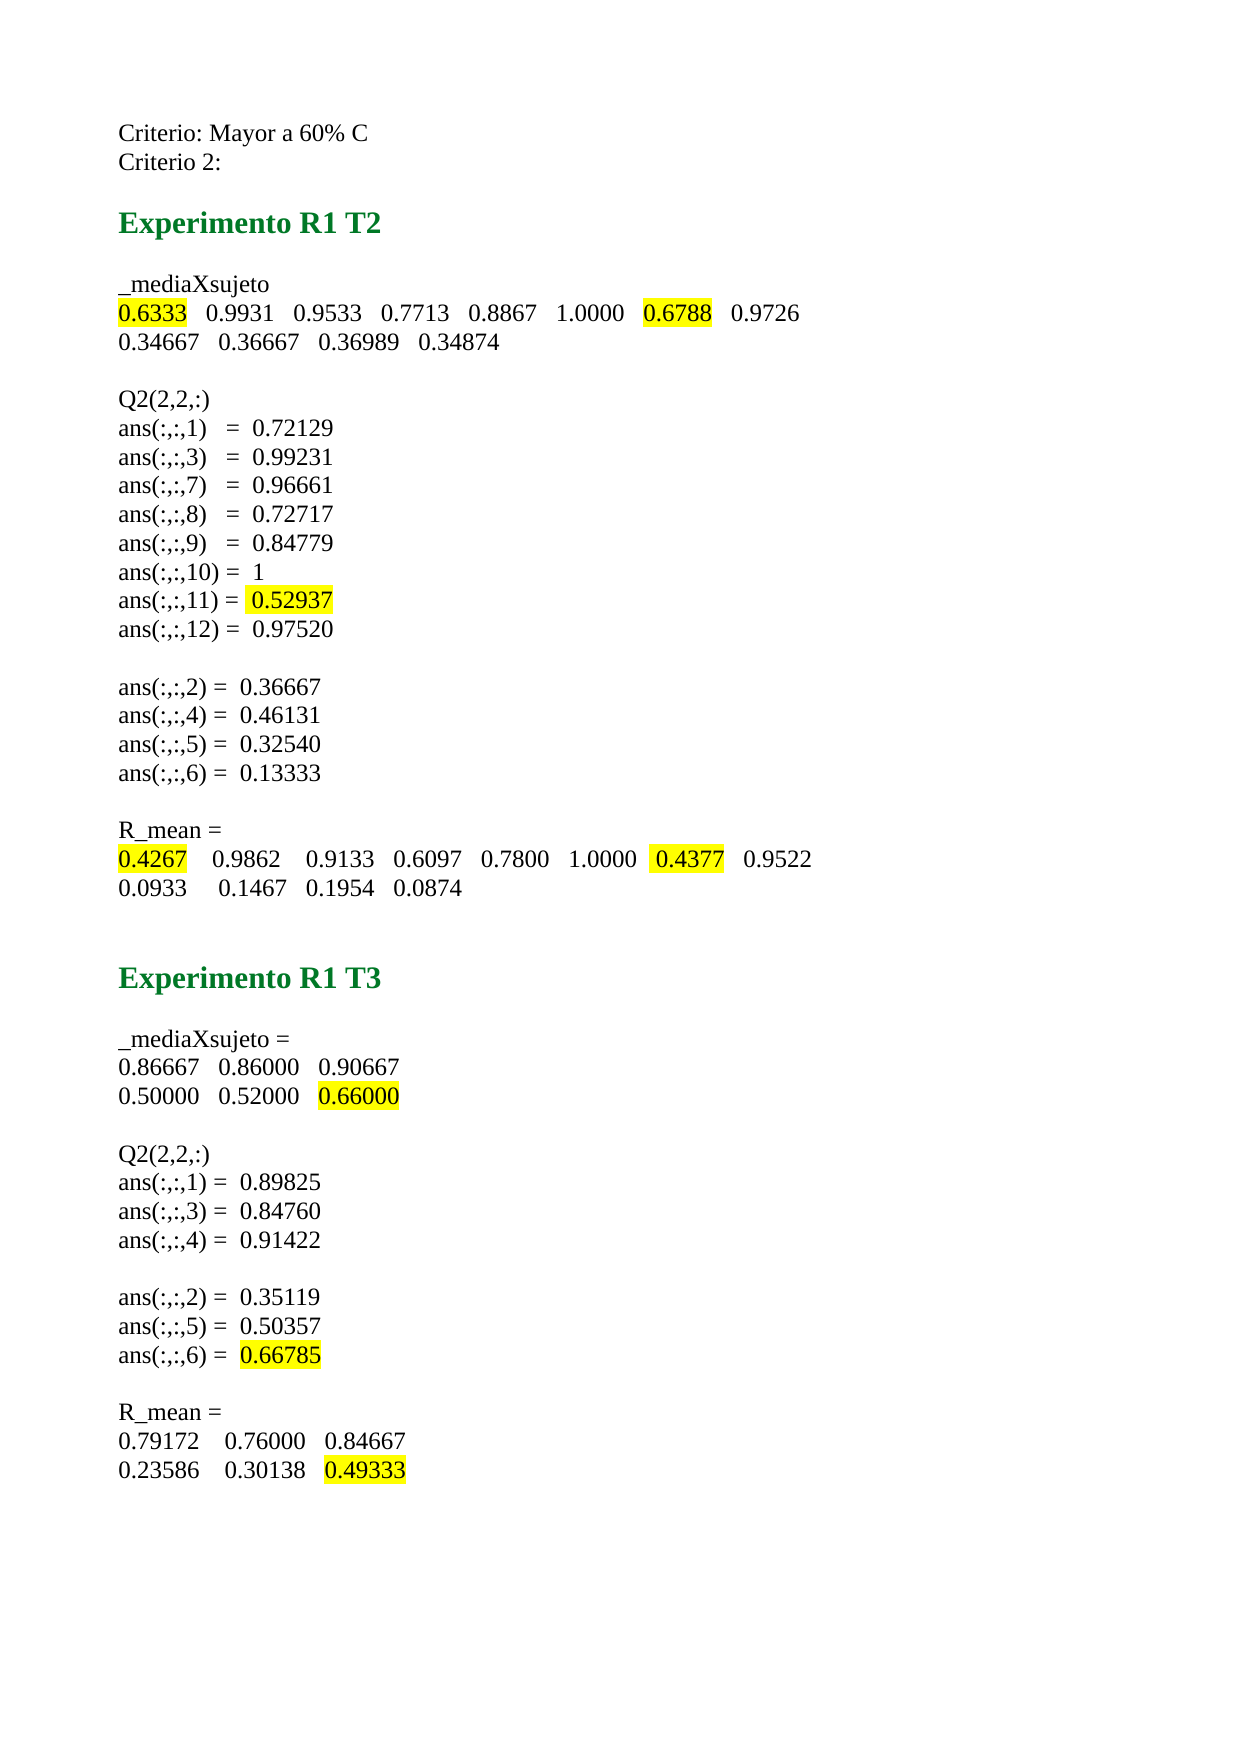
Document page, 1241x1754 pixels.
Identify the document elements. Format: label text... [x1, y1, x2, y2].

text ans(:,:,3) = 0.99231 [118, 442, 1122, 470]
text ans(:,:,1) = 0.72129 [118, 413, 1122, 442]
text ans(:,:,5) = 0.50357 [118, 1311, 1122, 1340]
text _mediaXsujeto = [118, 1024, 1122, 1052]
text ans(:,:,3) = 0.84760 [118, 1196, 1122, 1225]
text 0.23586 0.30138 0.49333 [118, 1455, 1122, 1484]
text ans(:,:,9) = 0.84779 [118, 528, 1122, 557]
text _mediaXsujeto [118, 269, 1122, 298]
text Q2(2,2,:) [118, 384, 1122, 413]
text ans(:,:,6) = 0.13333 [118, 758, 1122, 787]
text 0.34667 0.36667 0.36989 0.34874 [118, 327, 1122, 355]
text Criterio: Mayor a 60% C [118, 118, 1122, 147]
text ans(:,:,2) = 0.35119 [118, 1282, 1122, 1311]
text ans(:,:,2) = 0.36667 [118, 672, 1122, 700]
text R_mean = [118, 1397, 1122, 1426]
text Experimento R1 T2 [118, 204, 1122, 240]
text 0.50000 0.52000 0.66000 [118, 1081, 1122, 1110]
text 0.79172 0.76000 0.84667 [118, 1426, 1122, 1455]
text ans(:,:,4) = 0.91422 [118, 1225, 1122, 1254]
text Experimento R1 T3 [118, 959, 1122, 995]
text ans(:,:,11) = 0.52937 [118, 585, 1122, 614]
text ans(:,:,8) = 0.72717 [118, 499, 1122, 528]
text ans(:,:,5) = 0.32540 [118, 729, 1122, 758]
text ans(:,:,7) = 0.96661 [118, 470, 1122, 499]
text 0.86667 0.86000 0.90667 [118, 1052, 1122, 1081]
text ans(:,:,6) = 0.66785 [118, 1340, 1122, 1369]
text ans(:,:,10) = 1 [118, 557, 1122, 585]
text ans(:,:,4) = 0.46131 [118, 700, 1122, 729]
text ans(:,:,1) = 0.89825 [118, 1167, 1122, 1196]
text Q2(2,2,:) [118, 1139, 1122, 1167]
text R_mean = [118, 815, 1122, 844]
text 0.6333 0.9931 0.9533 0.7713 0.8867 1.0000 0.6788 0.9726 [118, 298, 1122, 327]
text ans(:,:,12) = 0.97520 [118, 614, 1122, 643]
text Criterio 2: [118, 147, 1122, 176]
text 0.0933 0.1467 0.1954 0.0874 [118, 873, 1122, 902]
text 0.4267 0.9862 0.9133 0.6097 0.7800 1.0000 0.4377 0.9522 [118, 844, 1122, 873]
